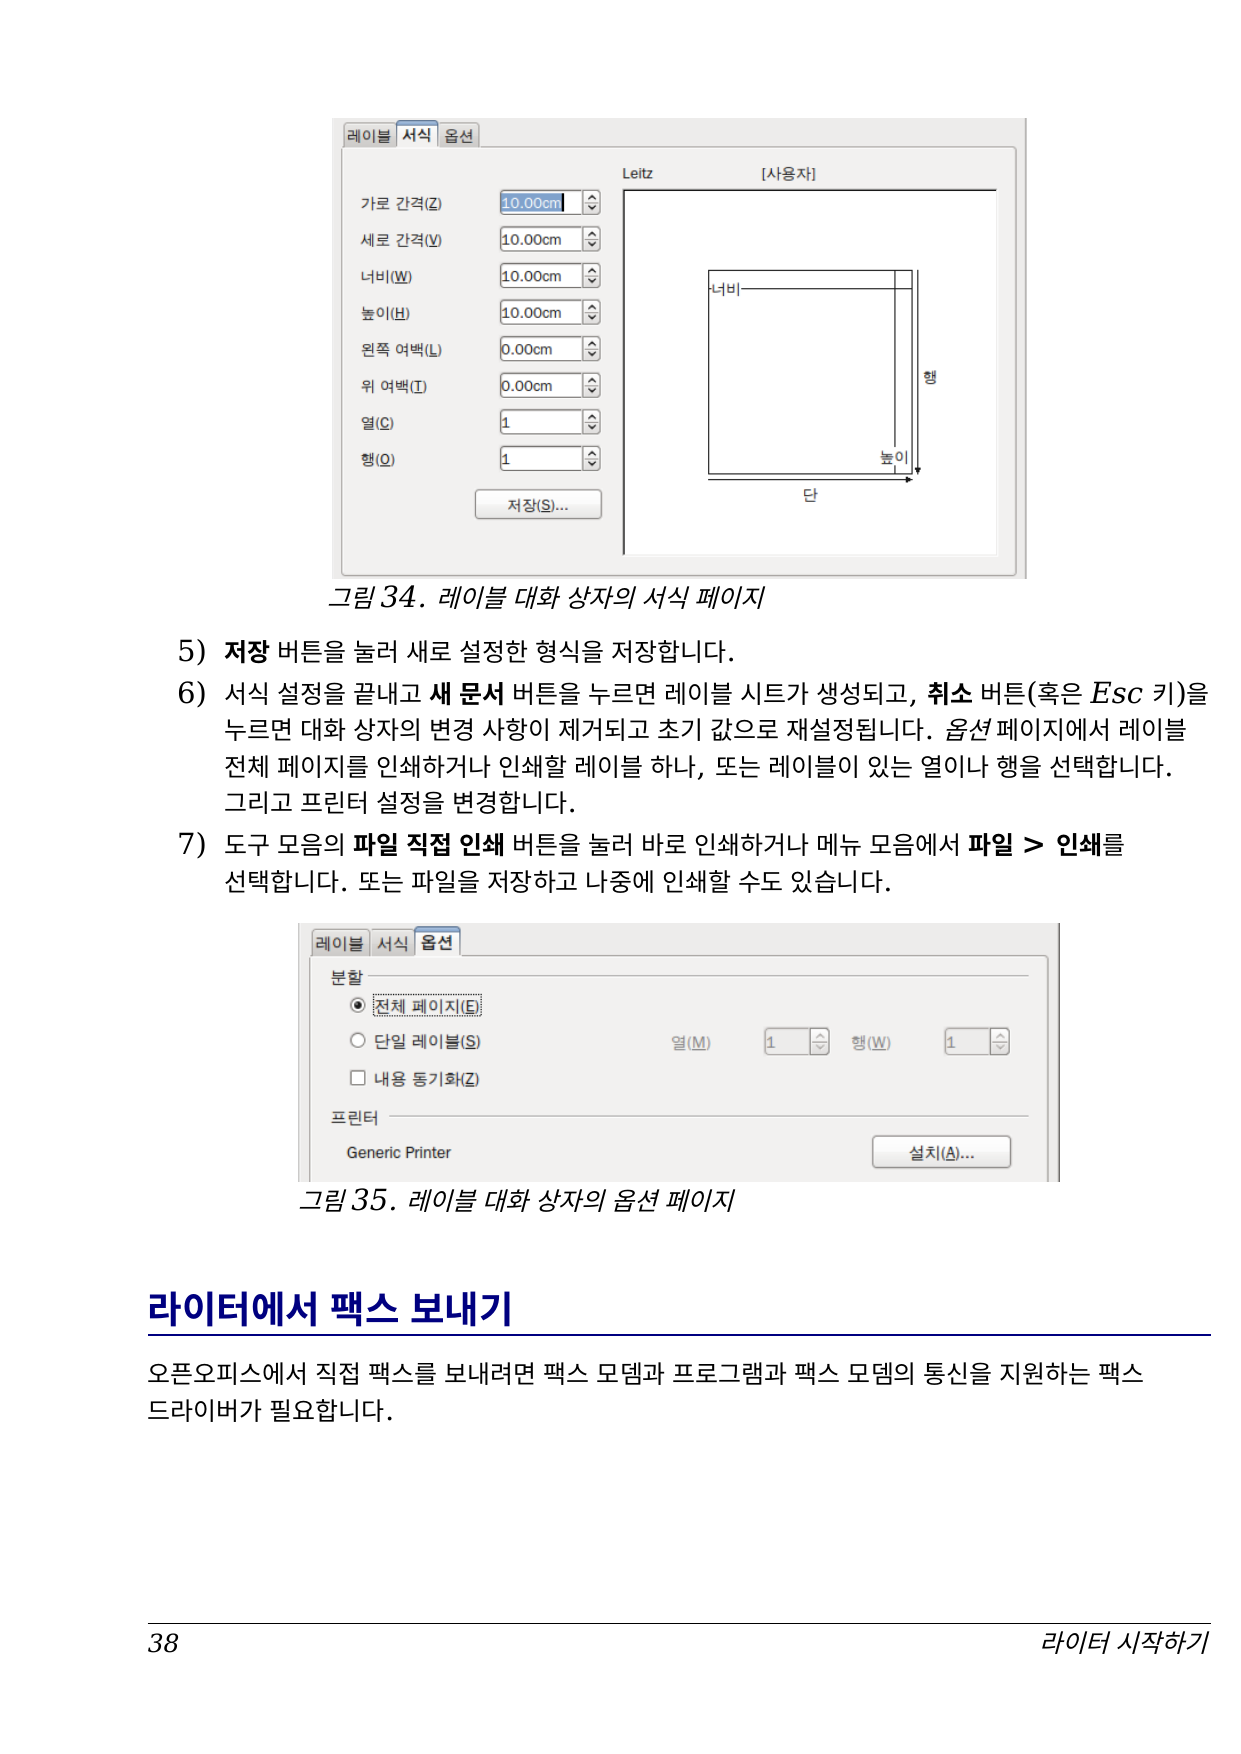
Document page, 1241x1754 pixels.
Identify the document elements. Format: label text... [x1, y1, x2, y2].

text 오픈오피스에서 직접 팩스를 보내려면 팩스 모뎀과 프로그램과 팩스 모뎀의 통신을 지원하는 팩스 드라이버가 필요합니다. [148, 1355, 1211, 1427]
subtitle 라이터에서 팩스 보내기 [148, 1280, 1211, 1334]
list 저장 버튼을 눌러 새로 설정한 형식을 저장합니다. [207, 632, 1211, 668]
list 도구 모음의 파일 직접 인쇄 버튼을 눌러 바로 인쇄하거나 메뉴 모음에서 파일 > 인쇄를 선택합니다. 또는 파일을 저장하고 나중에 인쇄할 수도 있습니다. [207, 826, 1211, 898]
list 서식 설정을 끝내고 새 문서 버튼을 누르면 레이블 시트가 생성되고, 취소 버튼(혹은 Esc 키)을 누르면 대화 상자의 변경 사항이 제거되고 초기 값으로 재설정됩니다. 옵션 페이지에서 레이블 전체 페이지를 인쇄하거나 인쇄할 레이블 하나, 또는 레이블이 있는 열이나 행을 선택합니다. 그리고 프린터 설정을 변경합니다. [207, 674, 1211, 819]
picture [332, 118, 1027, 579]
text 그림 34. 레이블 대화 상자의 서식 페이지 [327, 118, 1031, 615]
picture [298, 923, 1060, 1182]
text 그림 35. 레이블 대화 상자의 옵션 페이지 [298, 1182, 1060, 1217]
